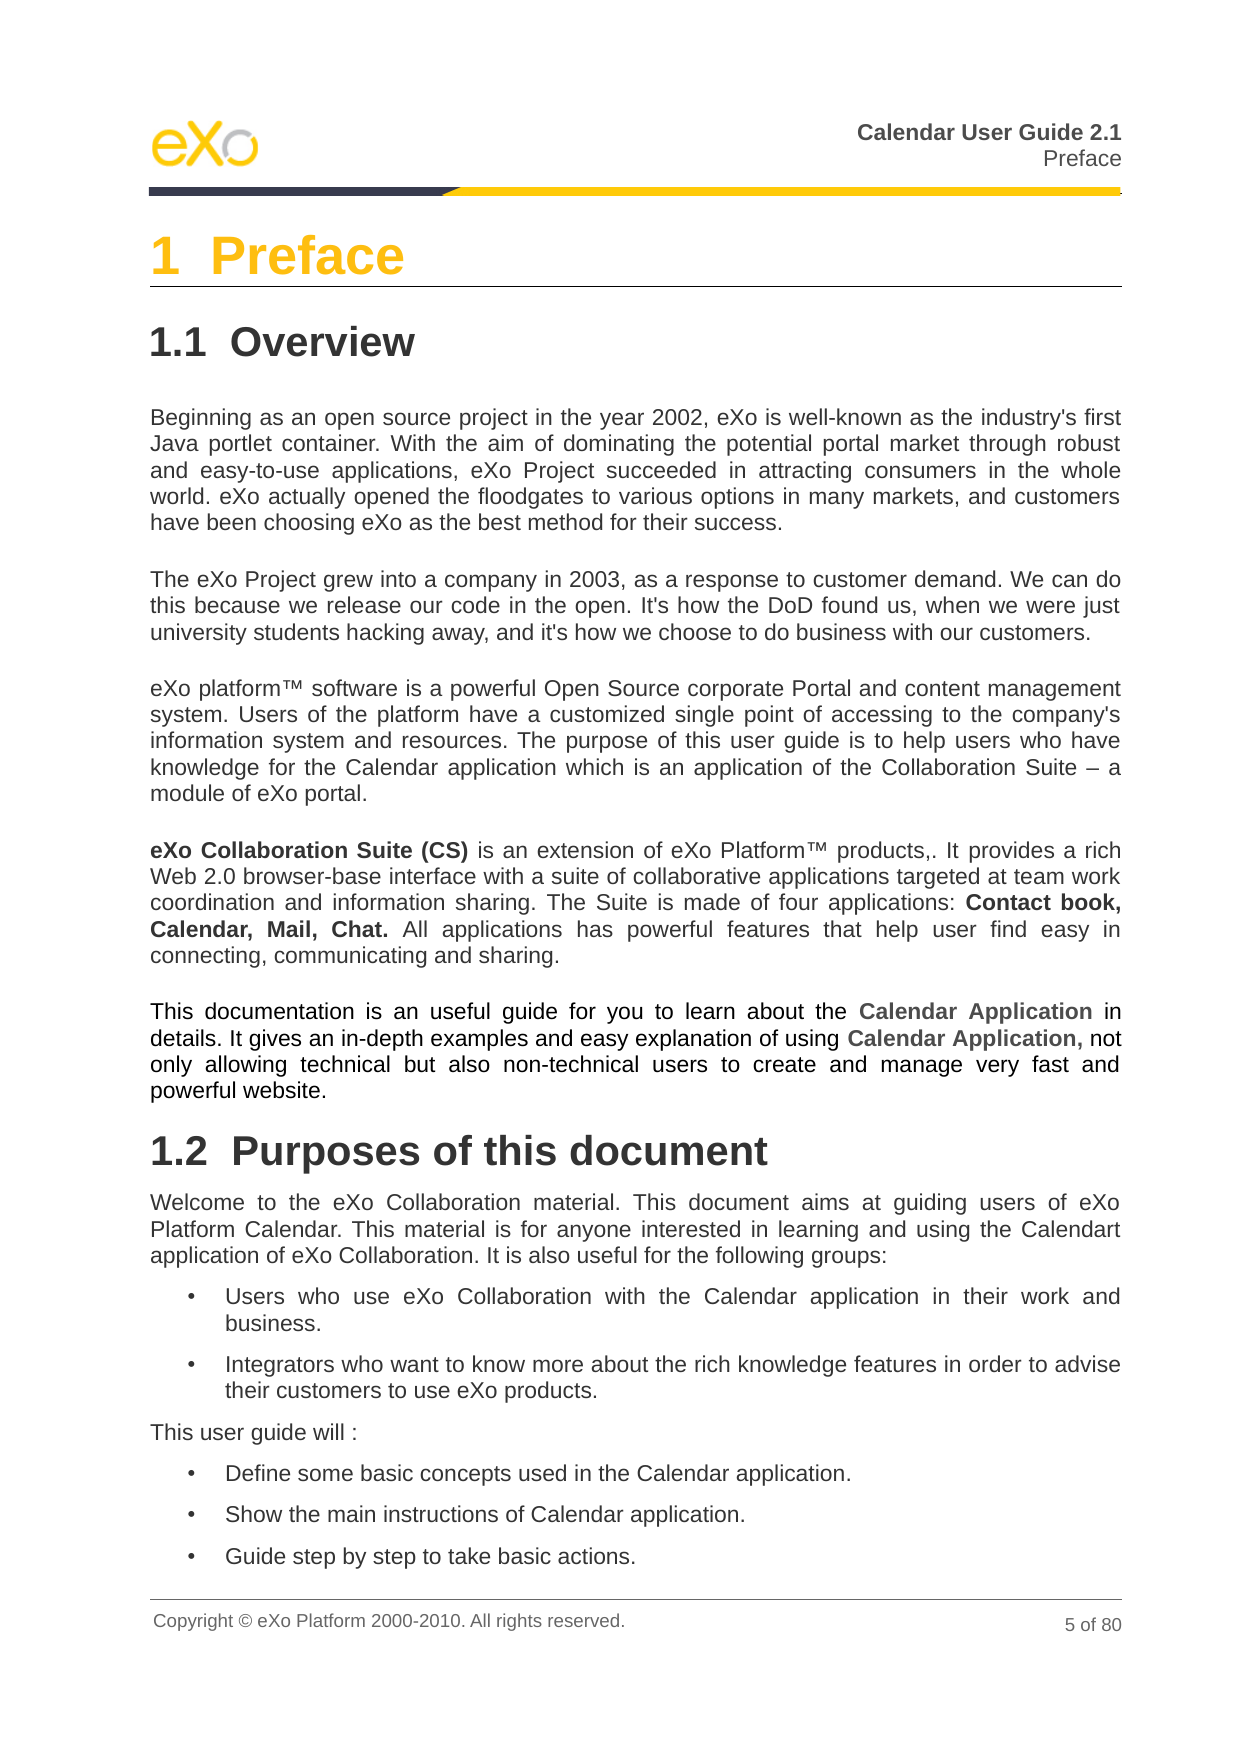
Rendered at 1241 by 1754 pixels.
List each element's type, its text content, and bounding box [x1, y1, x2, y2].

text eXo Collaboration Suite (CS) is an extension of eXo Platform™ products,. It provides a rich Web 2.0 browser-base interface with a suite of collaborative applications targeted at team work coordination and information sharing. The Suite is made of four applications: Contact book, Calendar, Mail, Chat. All applications has powerful features that help user find easy in connecting, communicating and sharing. [150, 837, 1122, 968]
list Define some basic concepts used in the Calendar application. [187, 1460, 1122, 1486]
list Users who use eXo Collaboration with the Calendar application in their work and business. [187, 1283, 1122, 1336]
subtitle Purposes of this document [150, 1126, 1122, 1174]
picture [148, 187, 1121, 196]
text Welcome to the eXo Collaboration material. This document aims at guiding users of eXo Platform Calendar. This material is for anyone interested in learning and using the Calendart application of eXo Collaboration. It is also useful for the following groups: [150, 1189, 1122, 1268]
text Beginning as an open source project in the year 2002, eXo is well-known as the industry's first Java portlet container. With the aim of dominating the potential portal market through robust and easy-to-use applications, eXo Project succeeded in attracting consumers in the whole world. eXo actually opened the floodgates to various options in many markets, and customers have been choosing eXo as the best method for their success. [150, 404, 1122, 536]
text The eXo Project grew into a company in 2003, as a response to customer demand. We can do this because we release our code in the open. It's how the DoD found us, when we were just university students hacking away, and it's how we choose to do business with our customers. [150, 566, 1122, 645]
list Guide step by step to take basic actions. [187, 1543, 1122, 1569]
picture [152, 120, 259, 167]
subtitle Preface [150, 223, 1122, 286]
subtitle Overview [146, 317, 1122, 365]
list Show the main instructions of Calendar application. [187, 1501, 1122, 1528]
text This documentation is an useful guide for you to learn about the Calendar Application in details. It gives an in-depth examples and easy explanation of using Calendar Application, not only allowing technical but also non-technical users to create and manage very fast and powerful website. [150, 998, 1122, 1104]
list Integrators who want to know more about the rich knowledge features in order to advise their customers to use eXo products. [187, 1351, 1122, 1404]
text eXo platform™ software is a powerful Open Source corporate Portal and content management system. Users of the platform have a customized single point of accessing to the company's information system and resources. The purpose of this user guide is to help users who have knowledge for the Calendar application which is an application of the Collaboration Suite – a module of eXo portal. [150, 675, 1122, 807]
text This user guide will : [150, 1419, 1122, 1445]
